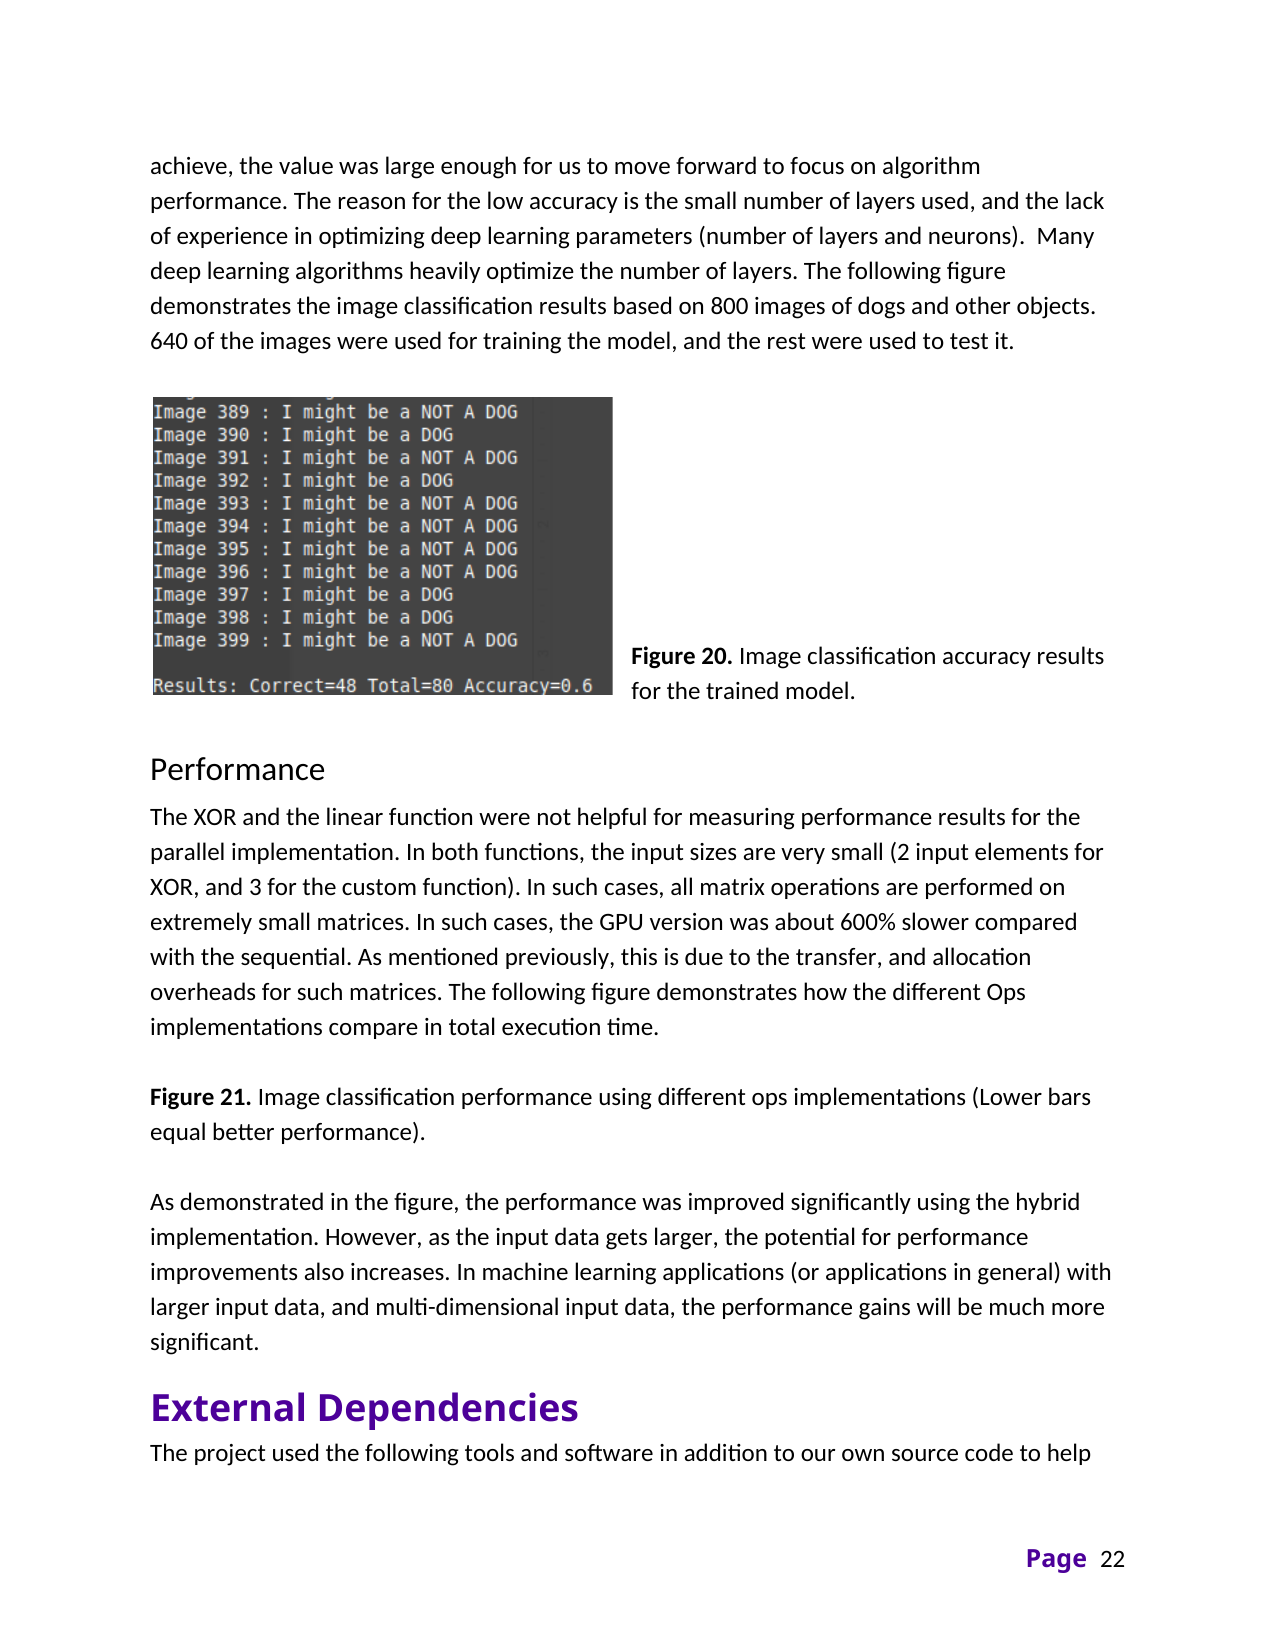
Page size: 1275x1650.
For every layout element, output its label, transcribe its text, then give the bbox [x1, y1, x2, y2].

text Figure 21. Image classification performance using different ops implementations (Lower bars equal better performance). [150, 1081, 1125, 1146]
text Figure 20. Image classification accuracy results for the trained model. [150, 640, 1125, 706]
text As demonstrated in the figure, the performance was improved significantly using the hybrid implementation. However, as the input data gets larger, the potential for performance improvements also increases. In machine learning applications (or applications in general) with larger input data, and multi-dimensional input data, the performance gains will be much more significant. [150, 1186, 1125, 1356]
picture [153, 397, 613, 695]
text The XOR and the linear function were not helpful for measuring performance results for the parallel implementation. In both functions, the input sizes are very small (2 input elements for XOR, and 3 for the custom function). In such cases, all matrix operations are performed on extremely small matrices. In such cases, the GPU version was about 600% slower compared with the sequential. As mentioned previously, this is due to the transfer, and allocation overheads for such matrices. The following figure demonstrates how the different Ops implementations compare in total execution time. [150, 801, 1125, 1041]
subtitle External Dependencies [150, 1382, 1125, 1433]
text achieve, the value was large enough for us to move forward to focus on algorithm performance. The reason for the low accuracy is the small number of layers used, and the lack of experience in optimizing deep learning parameters (number of layers and neurons). Many deep learning algorithms heavily optimize the number of layers. The following figure demonstrates the image classification results based on 800 images of dogs and other objects. 640 of the images were used for training the model, and the rest were used to test it. [150, 150, 1125, 356]
subtitle Performance [150, 747, 1125, 788]
text The project used the following tools and software in addition to our own source code to help [150, 1437, 1125, 1467]
